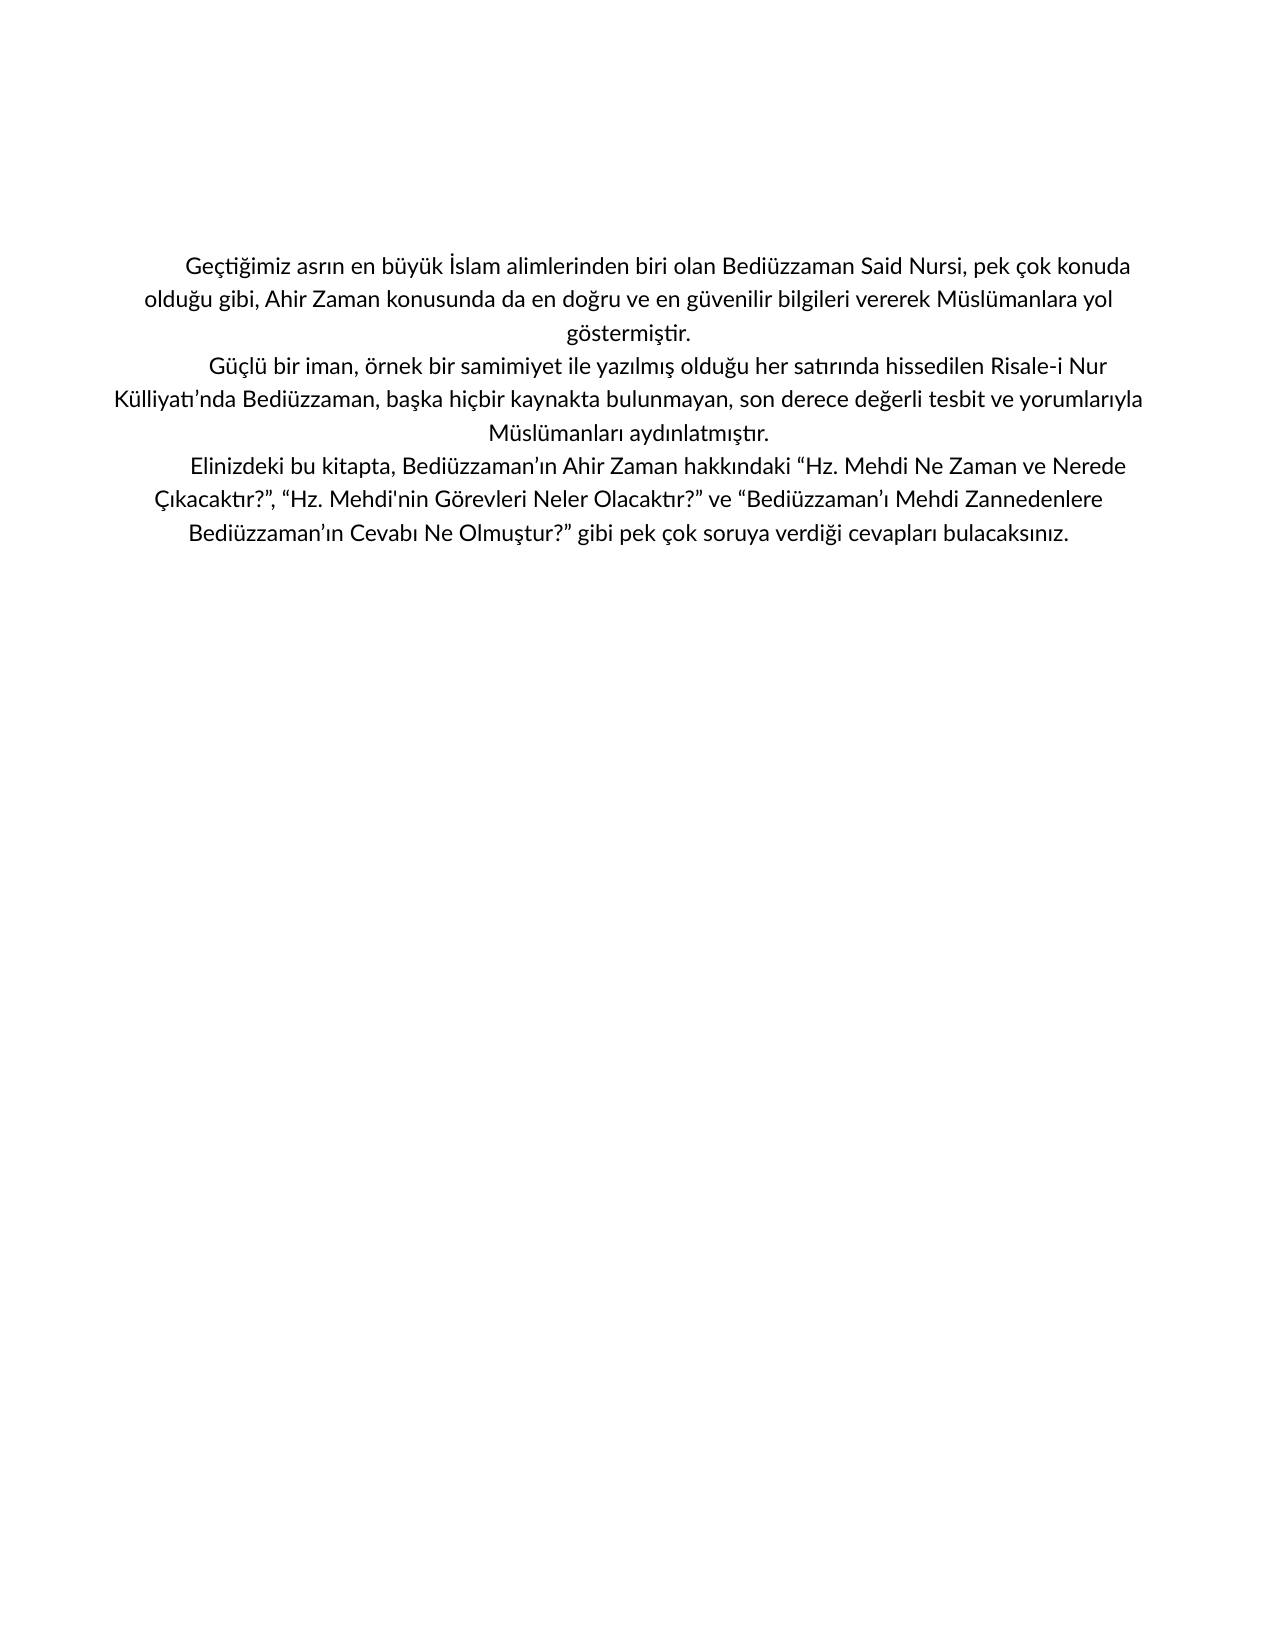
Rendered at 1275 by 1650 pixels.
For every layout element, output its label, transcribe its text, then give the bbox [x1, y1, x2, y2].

text Güçlü bir iman, örnek bir samimiyet ile yazılmış olduğu her satırında hissedilen Risale-i Nur Külliyatı’nda Bediüzzaman, başka hiçbir kaynakta bulunmayan, son derece değerli tesbit ve yorumlarıyla Müslümanları aydınlatmıştır. [112, 348, 1145, 448]
text Elinizdeki bu kitapta, Bediüzzaman’ın Ahir Zaman hakkındaki “Hz. Mehdi Ne Zaman ve Nerede Çıkacaktır?”, “Hz. Mehdi'nin Görevleri Neler Olacaktır?” ve “Bediüzzaman’ı Mehdi Zannedenlere Bediüzzaman’ın Cevabı Ne Olmuştur?” gibi pek çok soruya verdiği cevapları bulacaksınız. [112, 448, 1145, 548]
text Geçtiğimiz asrın en büyük İslam alimlerinden biri olan Bediüzzaman Said Nursi, pek çok konuda olduğu gibi, Ahir Zaman konusunda da en doğru ve en güvenilir bilgileri vererek Müslümanlara yol göstermiştir. [112, 248, 1145, 348]
